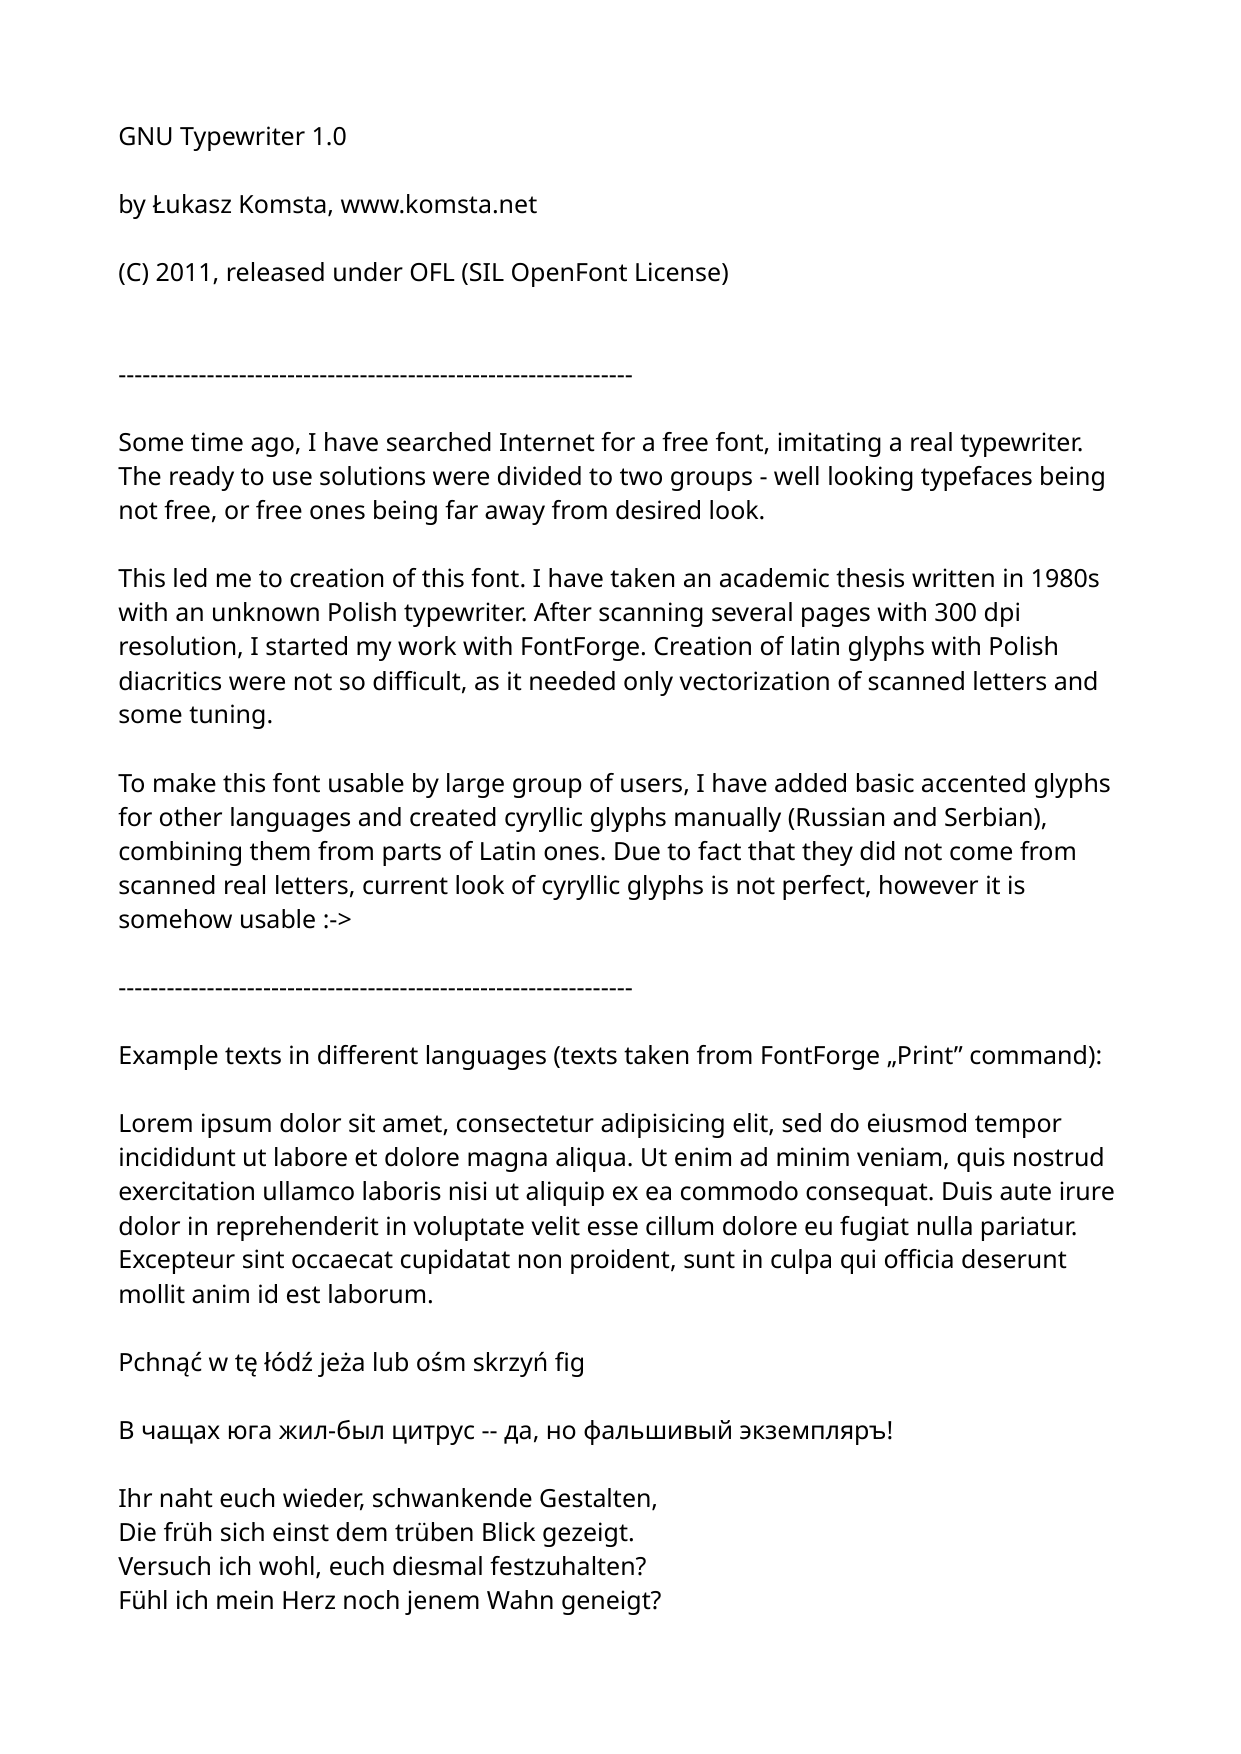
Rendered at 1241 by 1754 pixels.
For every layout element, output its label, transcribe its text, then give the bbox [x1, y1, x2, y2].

text To make this font usable by large group of users, I have added basic accented glyphs for other languages and created cyryllic glyphs manually (Russian and Serbian), combining them from parts of Latin ones. Due to fact that they did not come from scanned real letters, current look of cyryllic glyphs is not perfect, however it is somehow usable :-> [118, 765, 1122, 936]
text This led me to creation of this font. I have taken an academic thesis written in 1980s with an unknown Polish typewriter. After scanning several pages with 300 dpi resolution, I started my work with FontForge. Creation of latin glyphs with Polish diacritics were not so difficult, as it needed only vectorization of scanned letters and some tuning. [118, 561, 1122, 731]
text (C) 2011, released under OFL (SIL OpenFont License) [118, 254, 1122, 288]
text GNU Typewriter 1.0 [118, 118, 1122, 152]
text ---------------------------------------------------------------- [118, 357, 1122, 391]
text Pchnąć w tę łódź jeża lub ośm skrzyń fig [118, 1344, 1122, 1378]
text Lorem ipsum dolor sit amet, consectetur adipisicing elit, sed do eiusmod tempor incididunt ut labore et dolore magna aliqua. Ut enim ad minim veniam, quis nostrud exercitation ullamco laboris nisi ut aliquip ex ea commodo consequat. Duis aute irure dolor in reprehenderit in voluptate velit esse cillum dolore eu fugiat nulla pariatur. Excepteur sint occaecat cupidatat non proident, sunt in culpa qui officia deserunt mollit anim id est laborum. [118, 1106, 1122, 1310]
text Versuch ich wohl, euch diesmal festzuhalten? [118, 1549, 1122, 1583]
text Die früh sich einst dem trüben Blick gezeigt. [118, 1515, 1122, 1549]
text ---------------------------------------------------------------- [118, 970, 1122, 1004]
text Ihr naht euch wieder, schwankende Gestalten, [118, 1481, 1122, 1515]
text Some time ago, I have searched Internet for a free font, imitating a real typewriter. The ready to use solutions were divided to two groups - well looking typefaces being not free, or free ones being far away from desired look. [118, 425, 1122, 527]
text Fühl ich mein Herz noch jenem Wahn geneigt? [118, 1583, 1122, 1617]
text Example texts in different languages (texts taken from FontForge „Print” command): [118, 1038, 1122, 1072]
text В чащах юга жил-был цитрус -- да, но фальшивый экземпляръ! [118, 1412, 1122, 1447]
text by Łukasz Komsta, www.komsta.net [118, 186, 1122, 220]
